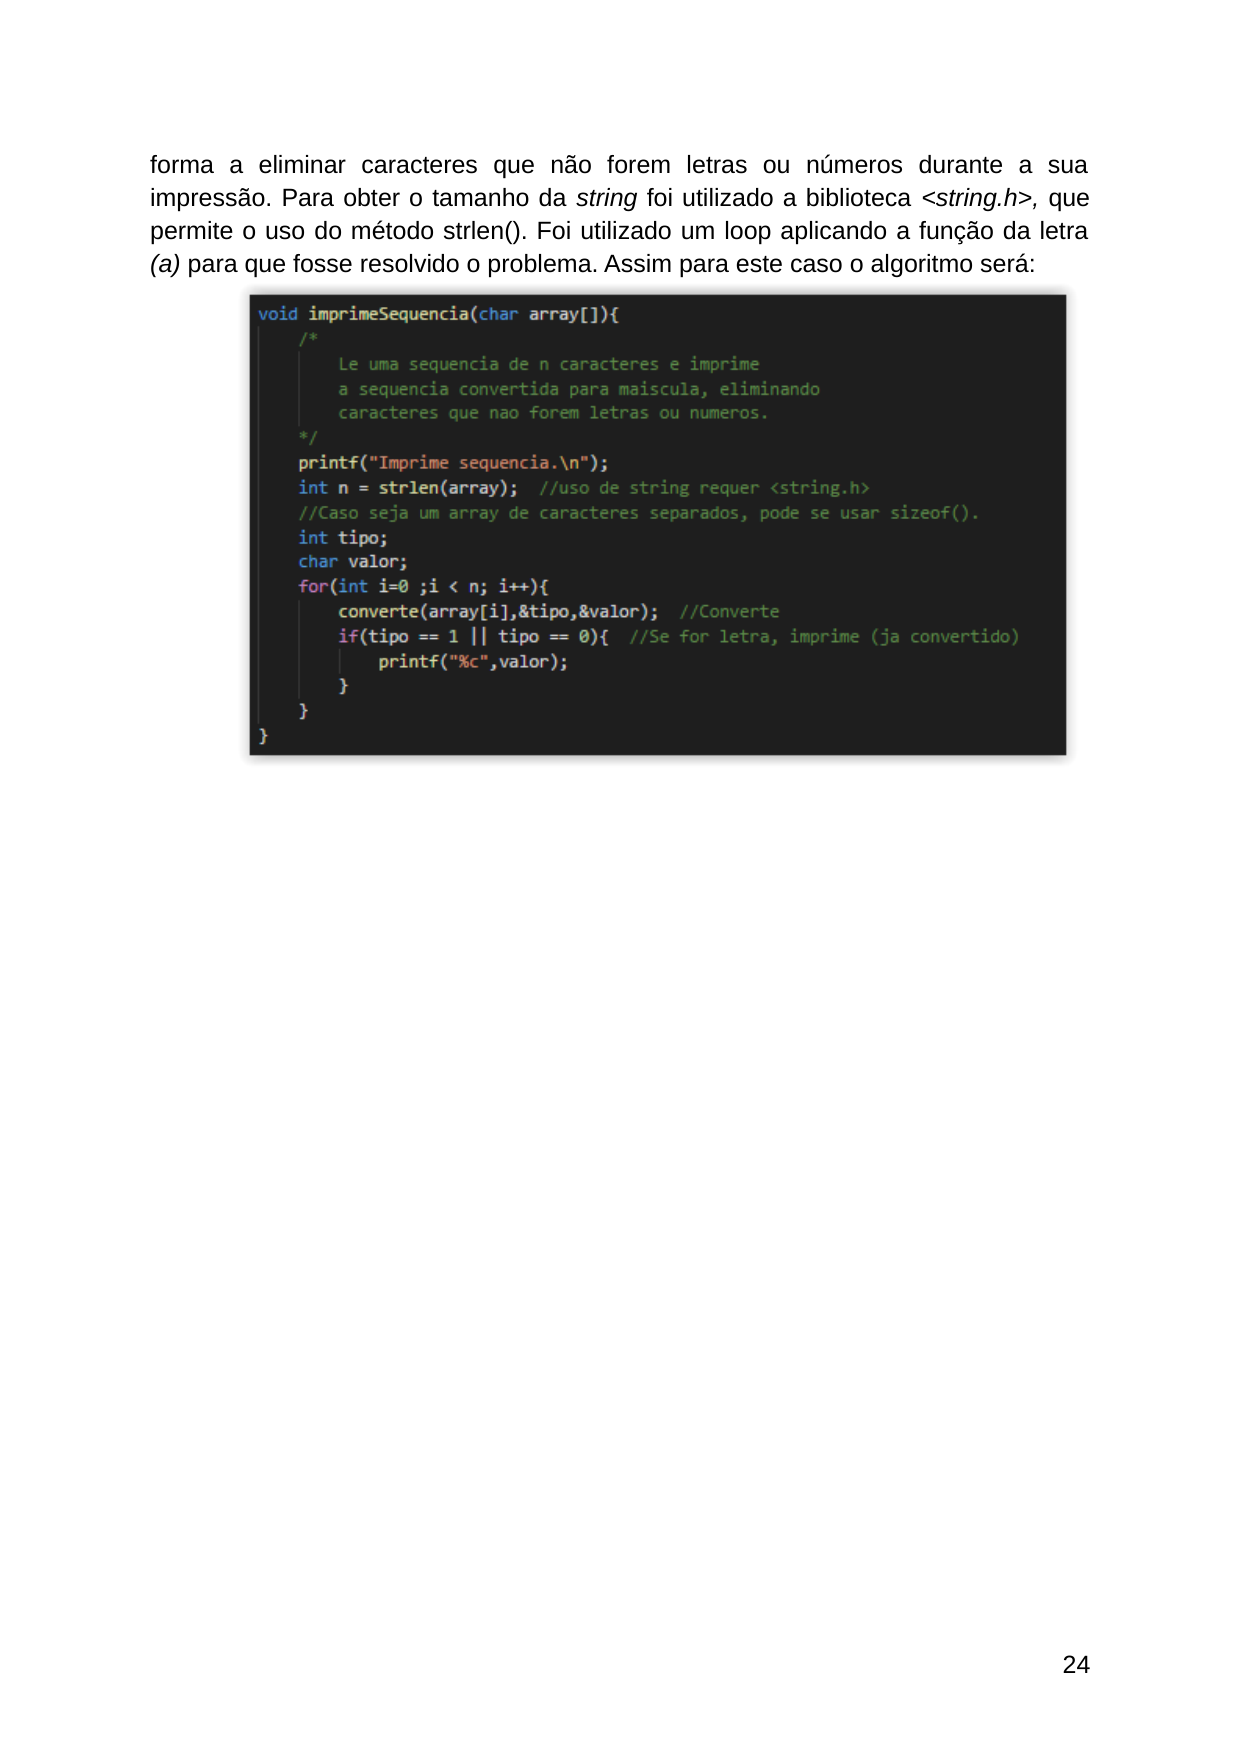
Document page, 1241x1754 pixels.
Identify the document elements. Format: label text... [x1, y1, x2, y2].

picture [236, 282, 1079, 768]
text forma a eliminar caracteres que não forem letras ou números durante a sua impressão. Para obter o tamanho da string foi utilizado a biblioteca <string.h>, que permite o uso do método strlen(). Foi utilizado um loop aplicando a função da letra (a) para que fosse resolvido o problema. Assim para este caso o algoritmo será: [150, 150, 1090, 278]
